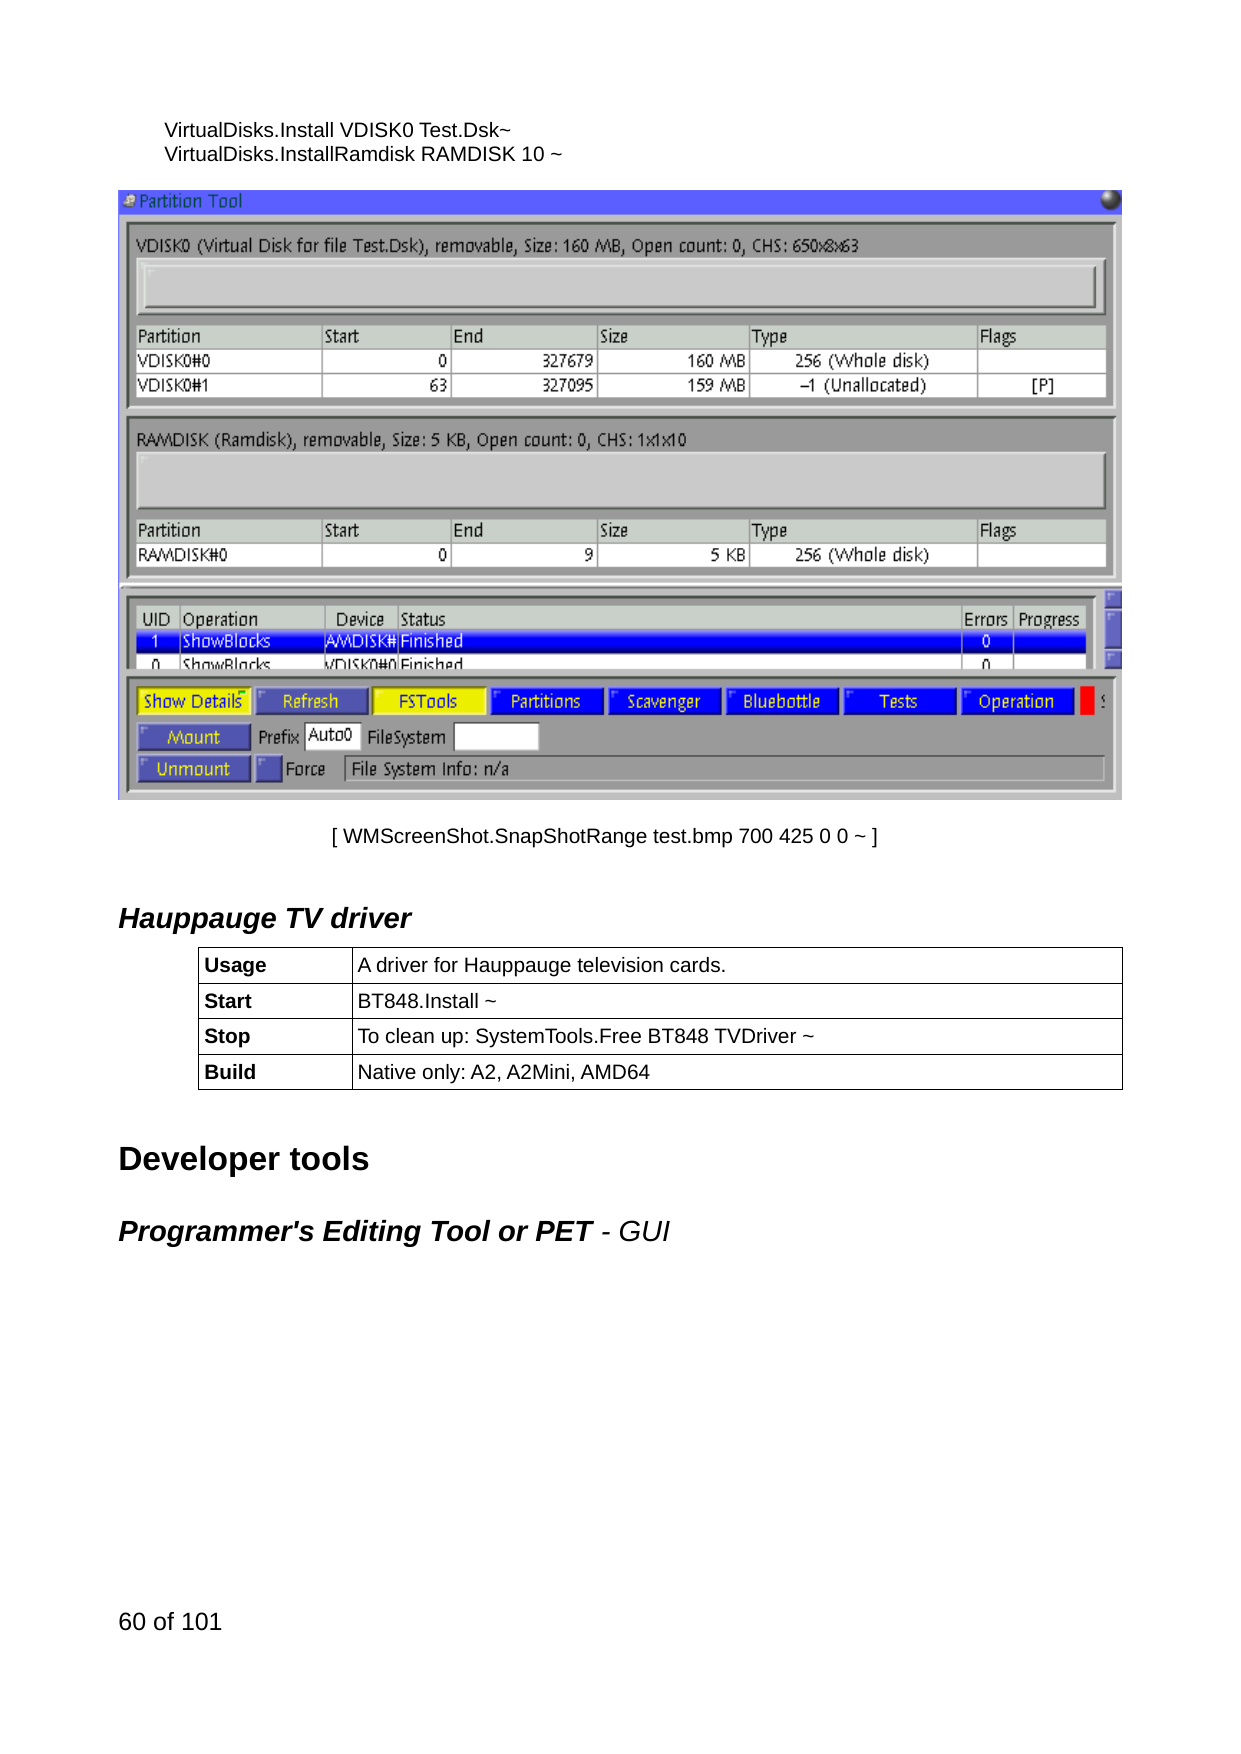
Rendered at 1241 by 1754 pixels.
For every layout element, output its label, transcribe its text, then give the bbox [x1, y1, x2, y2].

picture [118, 190, 1122, 800]
table_cell Stop [199, 1019, 352, 1054]
table_cell BT848.Install ~ [353, 984, 1122, 1018]
text VirtualDisks.Install VDISK0 Test.Dsk~ [118, 118, 1122, 142]
text [ WMScreenShot.SnapShotRange test.bmp 700 425 0 0 ~ ] [118, 823, 1122, 847]
table_cell Native only: A2, A2Mini, AMD64 [353, 1055, 1122, 1089]
table_cell Build [199, 1055, 352, 1089]
text VirtualDisks.InstallRamdisk RAMDISK 10 ~ [118, 142, 1122, 166]
subtitle Hauppauge TV driver [118, 901, 1122, 935]
table_cell To clean up: SystemTools.Free BT848 TVDriver ~ [353, 1019, 1122, 1054]
table_header A driver for Hauppauge television cards. [353, 948, 1122, 983]
table_cell Start [199, 984, 352, 1018]
subtitle Programmer's Editing Tool or PET - GUI [118, 1214, 1122, 1248]
subtitle Developer tools [118, 1138, 1122, 1177]
table_header Usage [199, 948, 352, 983]
